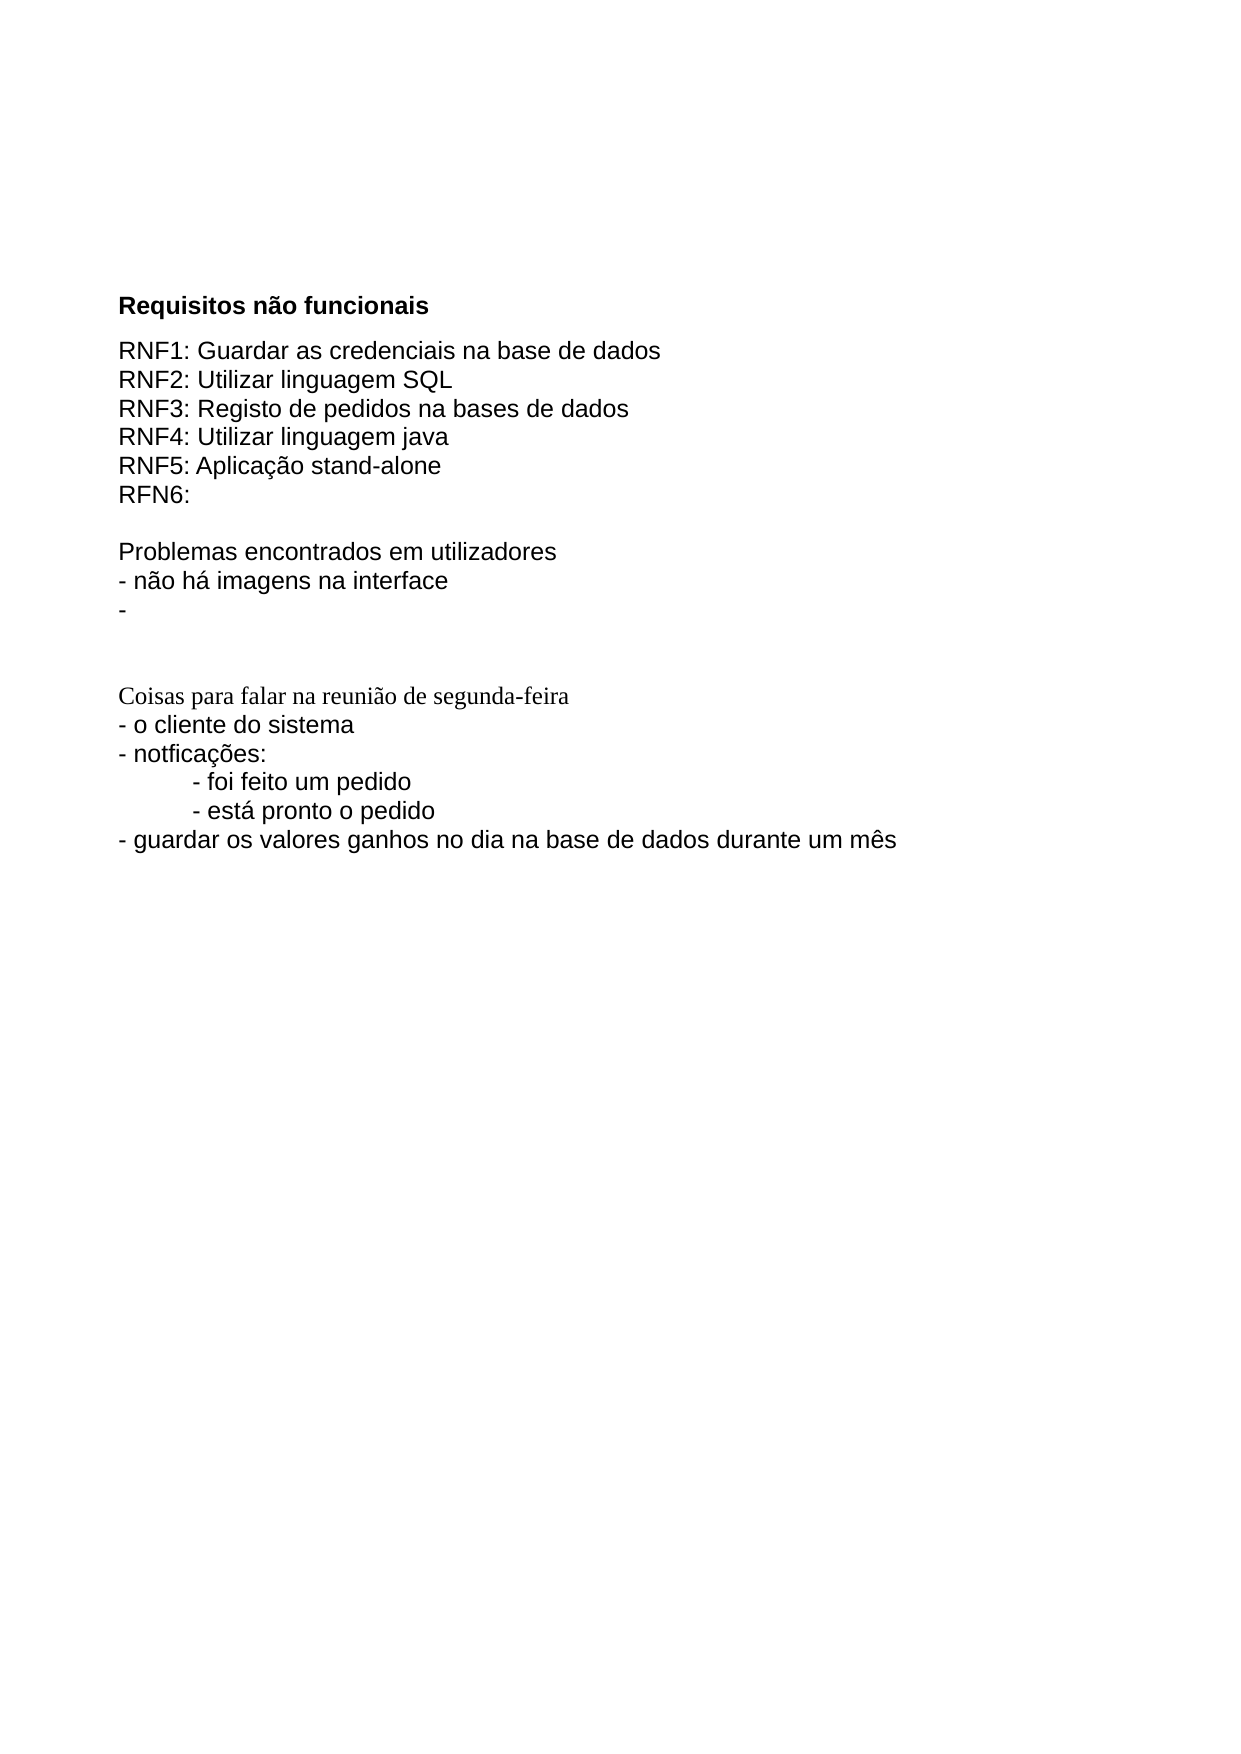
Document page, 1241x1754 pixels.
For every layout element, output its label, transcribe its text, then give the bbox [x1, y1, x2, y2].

list - foi feito um pedido [118, 767, 1122, 796]
text RNF1: Guardar as credenciais na base de dados [118, 336, 1122, 365]
text Problemas encontrados em utilizadores [118, 537, 1122, 566]
text RNF2: Utilizar linguagem SQL [118, 365, 1122, 393]
list - está pronto o pedido [118, 796, 1122, 825]
list Coisas para falar na reunião de segunda-feira [118, 681, 1122, 710]
text RNF4: Utilizar linguagem java [118, 422, 1122, 451]
list Requisitos não funcionais [118, 291, 1122, 319]
list - notficações: [118, 738, 1122, 767]
text RNF3: Registo de pedidos na bases de dados [118, 393, 1122, 422]
text RFN6: [118, 480, 1122, 508]
list - o cliente do sistema [118, 710, 1122, 738]
text - não há imagens na interface [118, 566, 1122, 595]
text - [118, 595, 1122, 623]
text RNF5: Aplicação stand-alone [118, 451, 1122, 480]
list - guardar os valores ganhos no dia na base de dados durante um mês [118, 825, 1122, 853]
